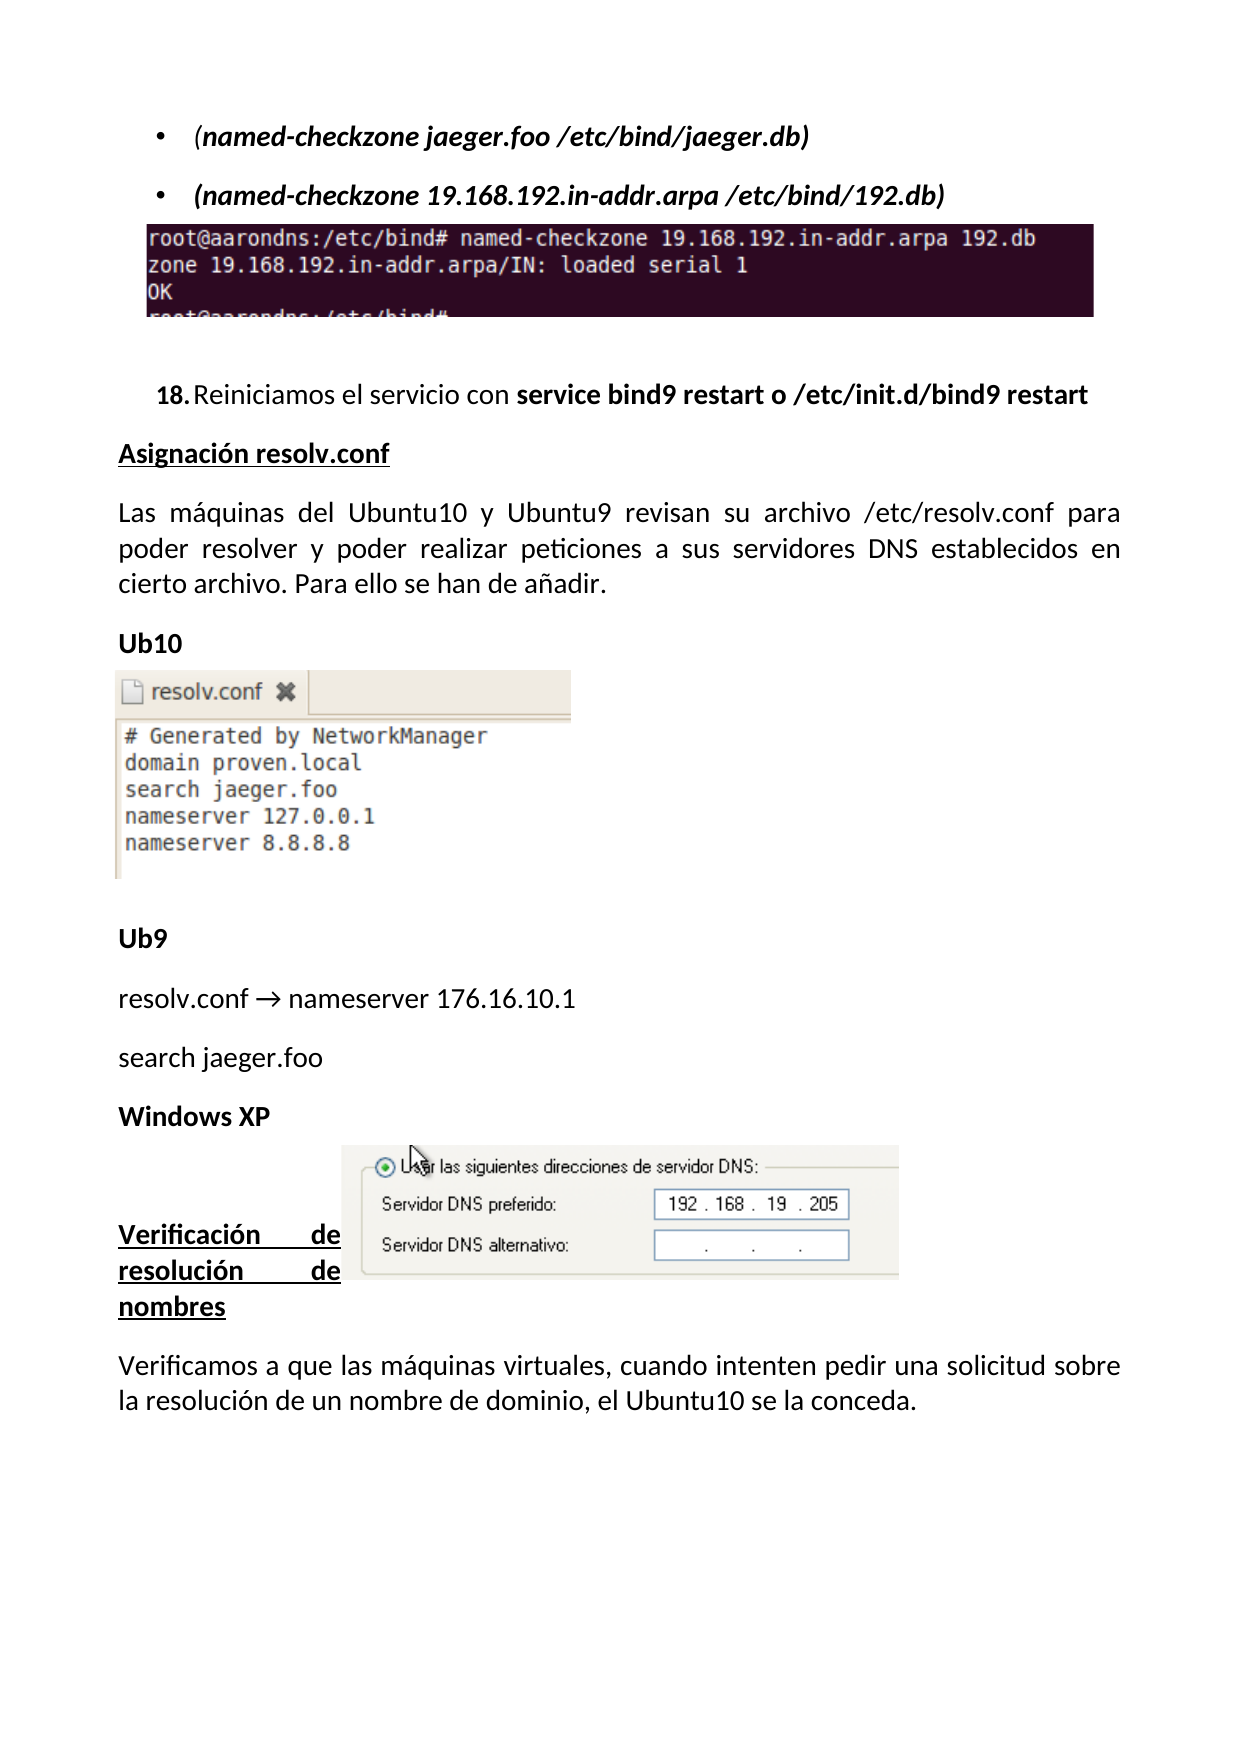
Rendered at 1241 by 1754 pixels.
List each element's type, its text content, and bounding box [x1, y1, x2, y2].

text Las máquinas del Ubuntu10 y Ubuntu9 revisan su archivo /etc/resolv.conf para poder resolver y poder realizar peticiones a sus servidores DNS establecidos en cierto archivo. Para ello se han de añadir. [118, 494, 1122, 601]
text search jaeger.foo [118, 1039, 1122, 1074]
text Windows XP [118, 1098, 1122, 1134]
picture [114, 670, 571, 879]
text Verificación de resolución de nombres [118, 1216, 1122, 1323]
text Ub9 [118, 921, 1122, 956]
list (named-checkzone jaeger.foo /etc/bind/jaeger.db) [156, 118, 1122, 154]
list Reiniciamos el servicio con service bind9 restart o /etc/init.d/bind9 restart [156, 376, 1122, 412]
picture [341, 1145, 899, 1280]
text resolv.conf → nameserver 176.16.10.1 [118, 980, 1122, 1015]
text Ub10 [118, 625, 1122, 660]
text Verificamos a que las máquinas virtuales, cuando intenten pedir una solicitud sobre la resolución de un nombre de dominio, el Ubuntu10 se la conceda. [118, 1347, 1122, 1418]
list (named-checkzone 19.168.192.in-addr.arpa /etc/bind/192.db) [156, 177, 1122, 213]
text Asignación resolv.conf [118, 435, 1122, 471]
picture [146, 224, 1094, 317]
